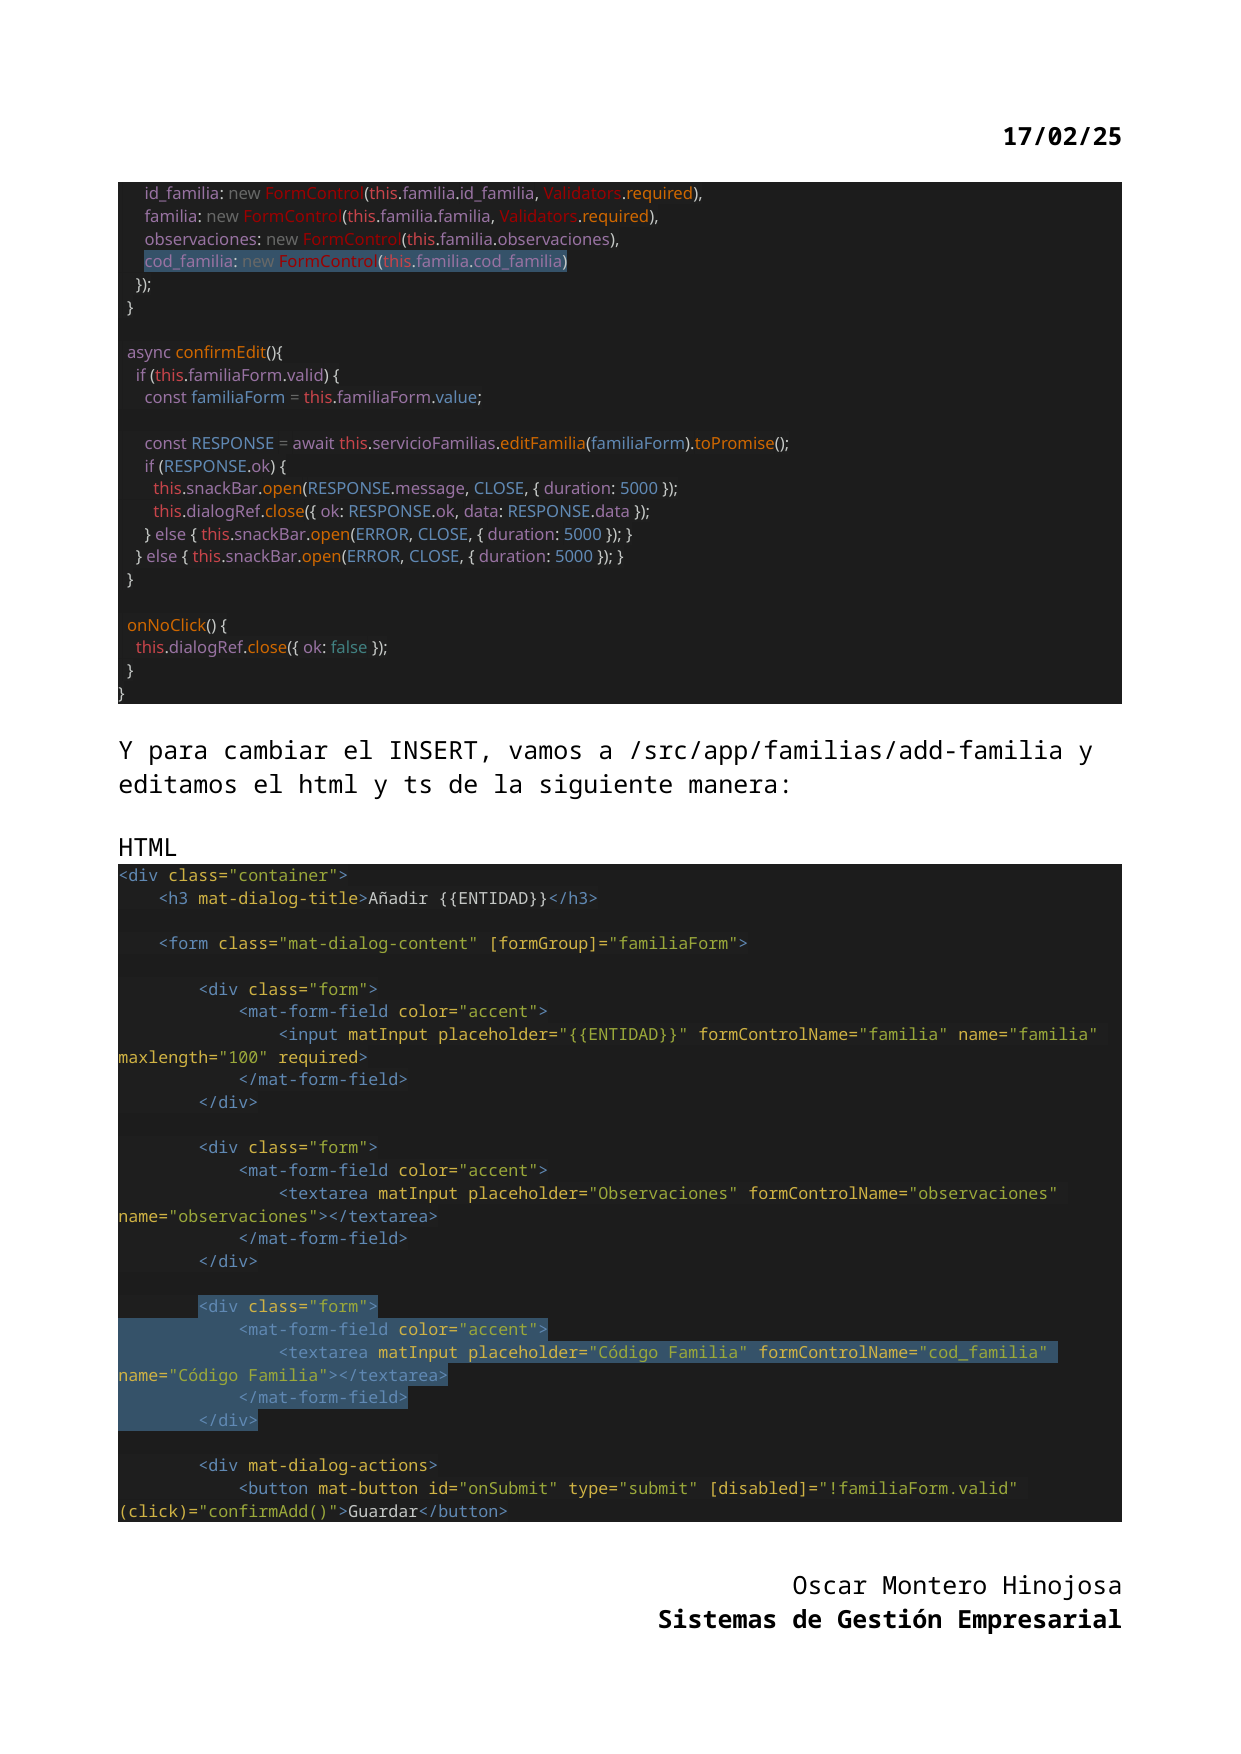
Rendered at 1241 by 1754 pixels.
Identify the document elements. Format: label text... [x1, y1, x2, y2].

text <button mat-button id="onSubmit" type="submit" [disabled]="!familiaForm.valid" (click)="confirmAdd()">Guardar</button> [118, 1477, 1122, 1522]
text <div class="form"> [118, 1136, 1122, 1159]
text if (RESPONSE.ok) { [118, 454, 1122, 477]
text <form class="mat-dialog-content" [formGroup]="familiaForm"> [118, 932, 1122, 954]
text </div> [118, 1091, 1122, 1113]
text <div mat-dialog-actions> [118, 1454, 1122, 1477]
text this.dialogRef.close({ ok: false }); [118, 636, 1122, 658]
text </mat-form-field> [118, 1227, 1122, 1250]
text <mat-form-field color="accent"> [118, 1000, 1122, 1023]
text <textarea matInput placeholder="Código Familia" formControlName="cod_familia" name="Código Familia"></textarea> [118, 1341, 1122, 1386]
text this.dialogRef.close({ ok: RESPONSE.ok, data: RESPONSE.data }); [118, 499, 1122, 522]
text } else { this.snackBar.open(ERROR, CLOSE, { duration: 5000 }); } [118, 522, 1122, 545]
text <div class="form"> [118, 1295, 1122, 1318]
text Y para cambiar el INSERT, vamos a /src/app/familias/add-familia y editamos el html y ts de la siguiente manera: [118, 733, 1122, 801]
text <input matInput placeholder="{{ENTIDAD}}" formControlName="familia" name="familia" maxlength="100" required> [118, 1023, 1122, 1068]
text <mat-form-field color="accent"> [118, 1159, 1122, 1182]
text </mat-form-field> [118, 1386, 1122, 1409]
text const RESPONSE = await this.servicioFamilias.editFamilia(familiaForm).toPromise(); [118, 431, 1122, 454]
text observaciones: new FormControl(this.familia.observaciones), [118, 227, 1122, 250]
text } else { this.snackBar.open(ERROR, CLOSE, { duration: 5000 }); } [118, 545, 1122, 568]
text }); [118, 272, 1122, 295]
text } [118, 681, 1122, 704]
text } [118, 568, 1122, 590]
text onNoClick() { [118, 613, 1122, 636]
text const familiaForm = this.familiaForm.value; [118, 386, 1122, 409]
text </mat-form-field> [118, 1068, 1122, 1091]
text async confirmEdit(){ [118, 341, 1122, 363]
text <div class="container"> [118, 864, 1122, 886]
text <div class="form"> [118, 977, 1122, 1000]
text } [118, 295, 1122, 318]
text </div> [118, 1250, 1122, 1272]
text this.snackBar.open(RESPONSE.message, CLOSE, { duration: 5000 }); [118, 477, 1122, 499]
text </div> [118, 1409, 1122, 1431]
text <mat-form-field color="accent"> [118, 1318, 1122, 1341]
text <textarea matInput placeholder="Observaciones" formControlName="observaciones" name="observaciones"></textarea> [118, 1182, 1122, 1227]
text familia: new FormControl(this.familia.familia, Validators.required), [118, 204, 1122, 227]
text HTML [118, 829, 1122, 864]
text if (this.familiaForm.valid) { [118, 363, 1122, 386]
text id_familia: new FormControl(this.familia.id_familia, Validators.required), [118, 182, 1122, 204]
text cod_familia: new FormControl(this.familia.cod_familia) [118, 250, 1122, 272]
text <h3 mat-dialog-title>Añadir {{ENTIDAD}}</h3> [118, 886, 1122, 909]
text } [118, 658, 1122, 681]
